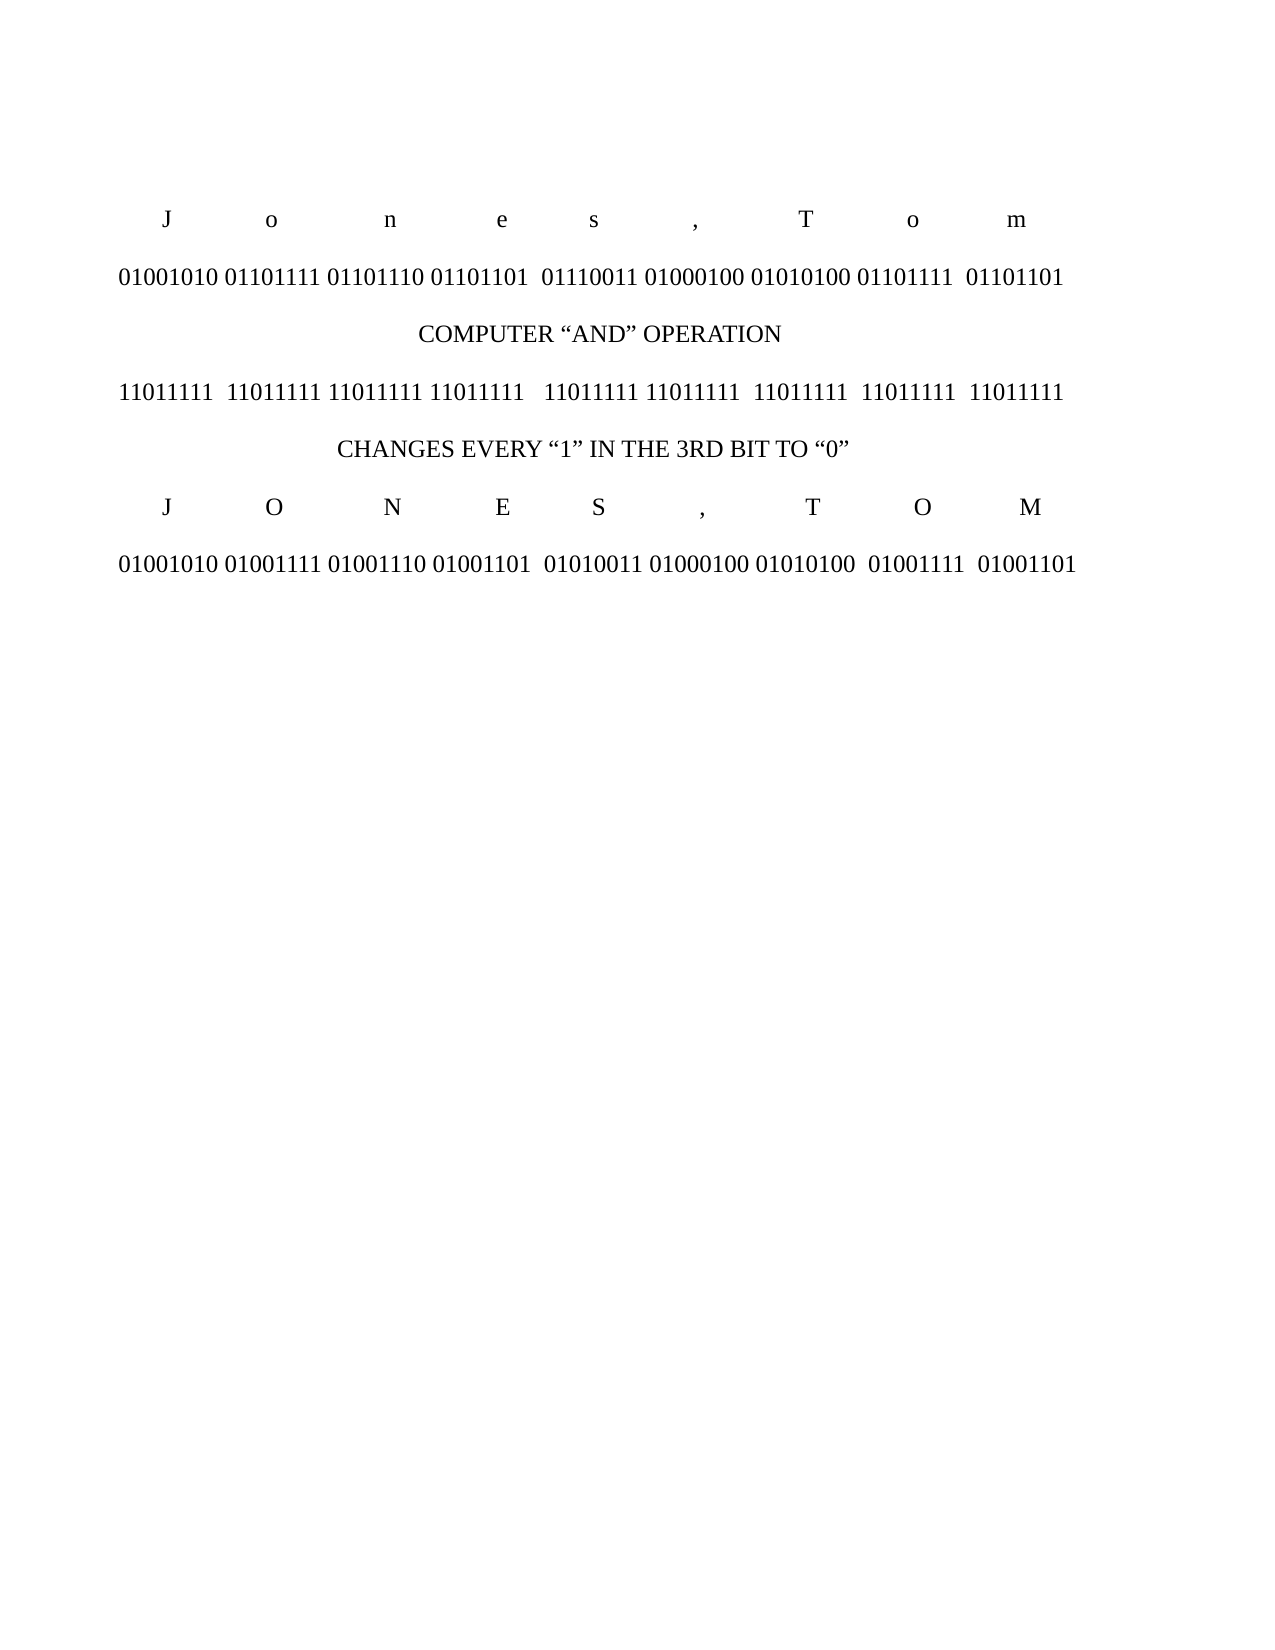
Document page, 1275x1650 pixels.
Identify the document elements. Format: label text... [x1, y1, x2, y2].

text CHANGES EVERY “1” IN THE 3RD BIT TO “0” [118, 434, 1157, 463]
text 01001010 01001111 01001110 01001101 01010011 01000100 01010100 01001111 01001101 [118, 549, 1157, 578]
text 11011111 11011111 11011111 11011111 11011111 11011111 11011111 11011111 11011111 [118, 377, 1157, 406]
text COMPUTER “AND” OPERATION [118, 319, 1157, 348]
text 01001010 01101111 01101110 01101101 01110011 01000100 01010100 01101111 01101101 [118, 262, 1157, 291]
text J O N E S , T O M [118, 492, 1157, 521]
text J o n e s , T o m [118, 204, 1157, 233]
